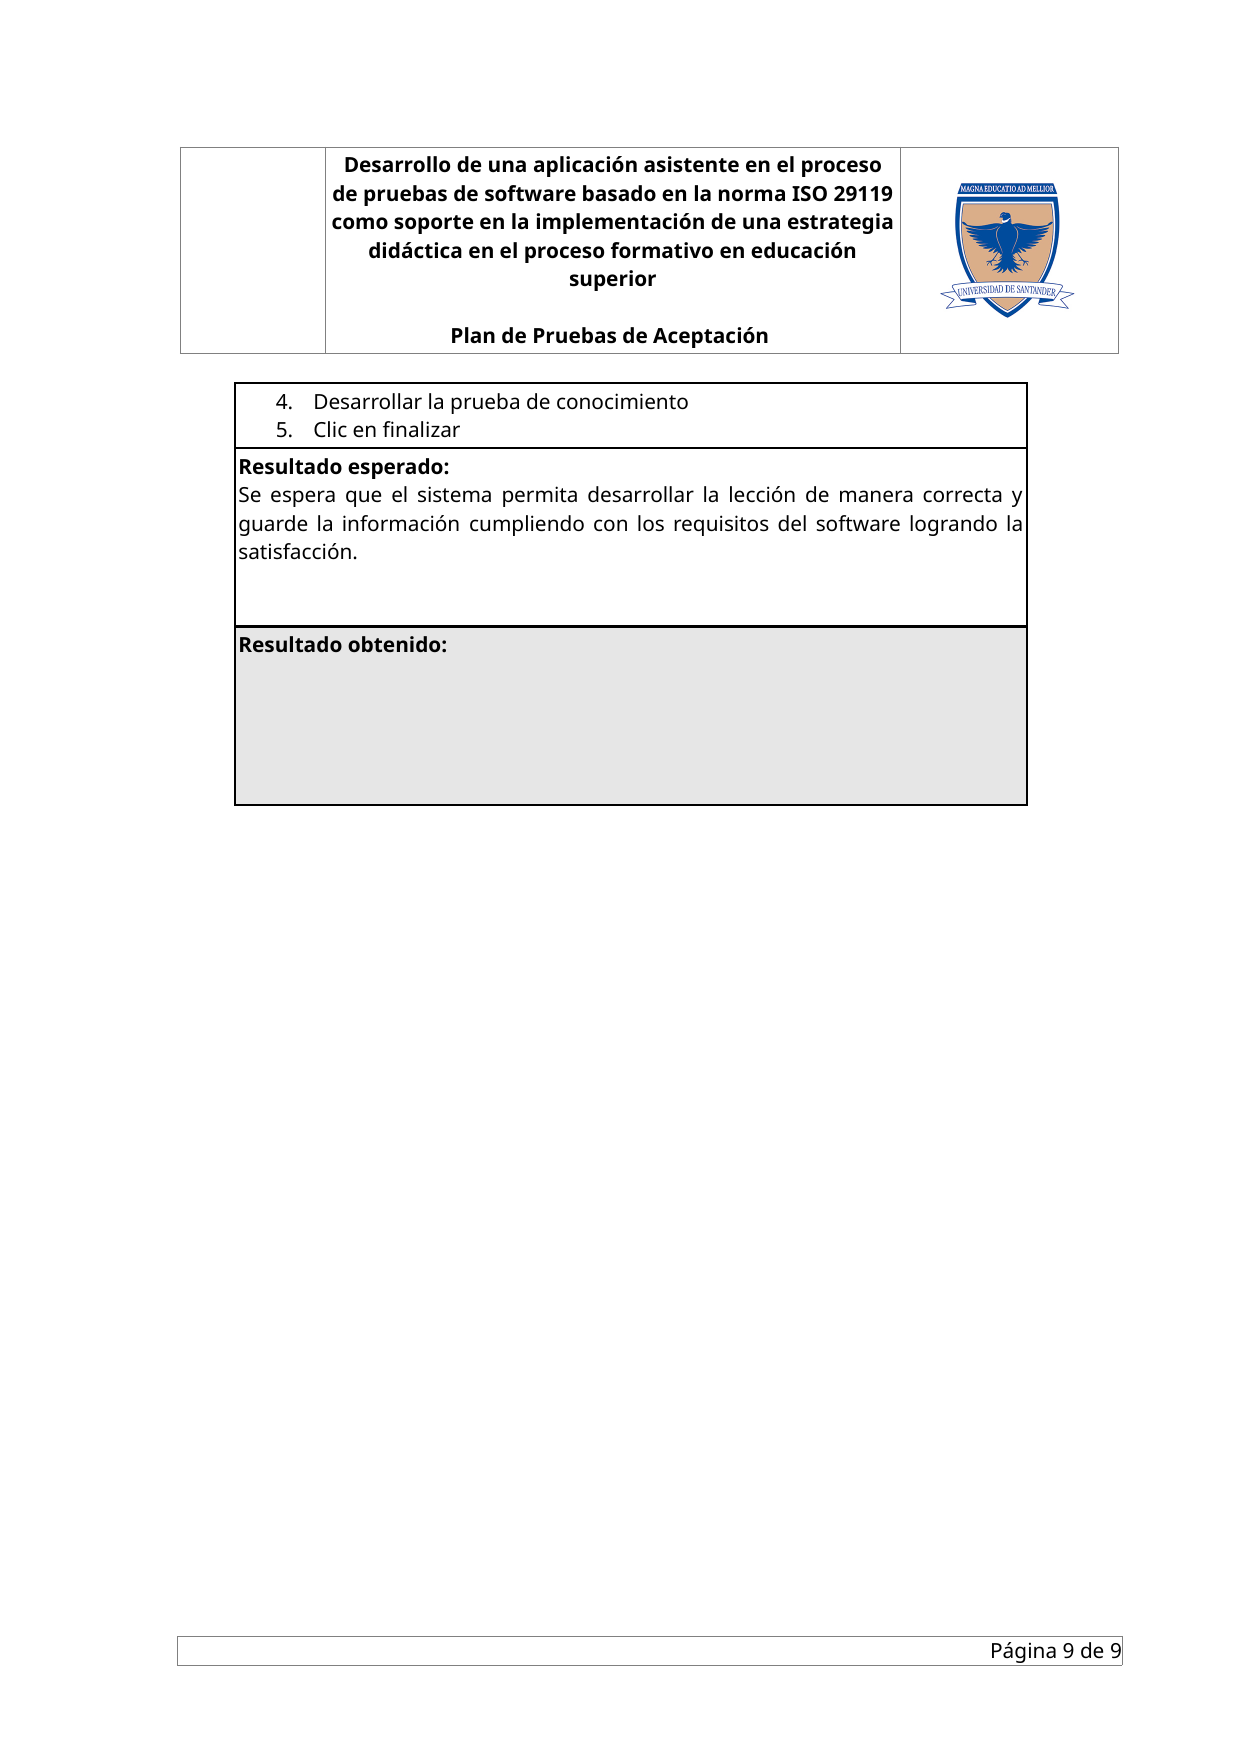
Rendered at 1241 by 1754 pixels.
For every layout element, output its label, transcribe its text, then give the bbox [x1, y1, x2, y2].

table_cell Pasos: Iniciar sesión con usuario y contraseña Ir al módulo de pruebas de conocimiento Clic en desarrollar prueba de conocimiento Desarrollar la prueba de conocimiento Clic en finalizar [236, 384, 1026, 447]
table_cell Resultado esperado: Se espera que el sistema permita desarrollar la lección de manera correcta y guarde la información cumpliendo con los requisitos del software logrando la satisfacción. [236, 449, 1026, 625]
table_cell Resultado obtenido: [236, 628, 1026, 804]
